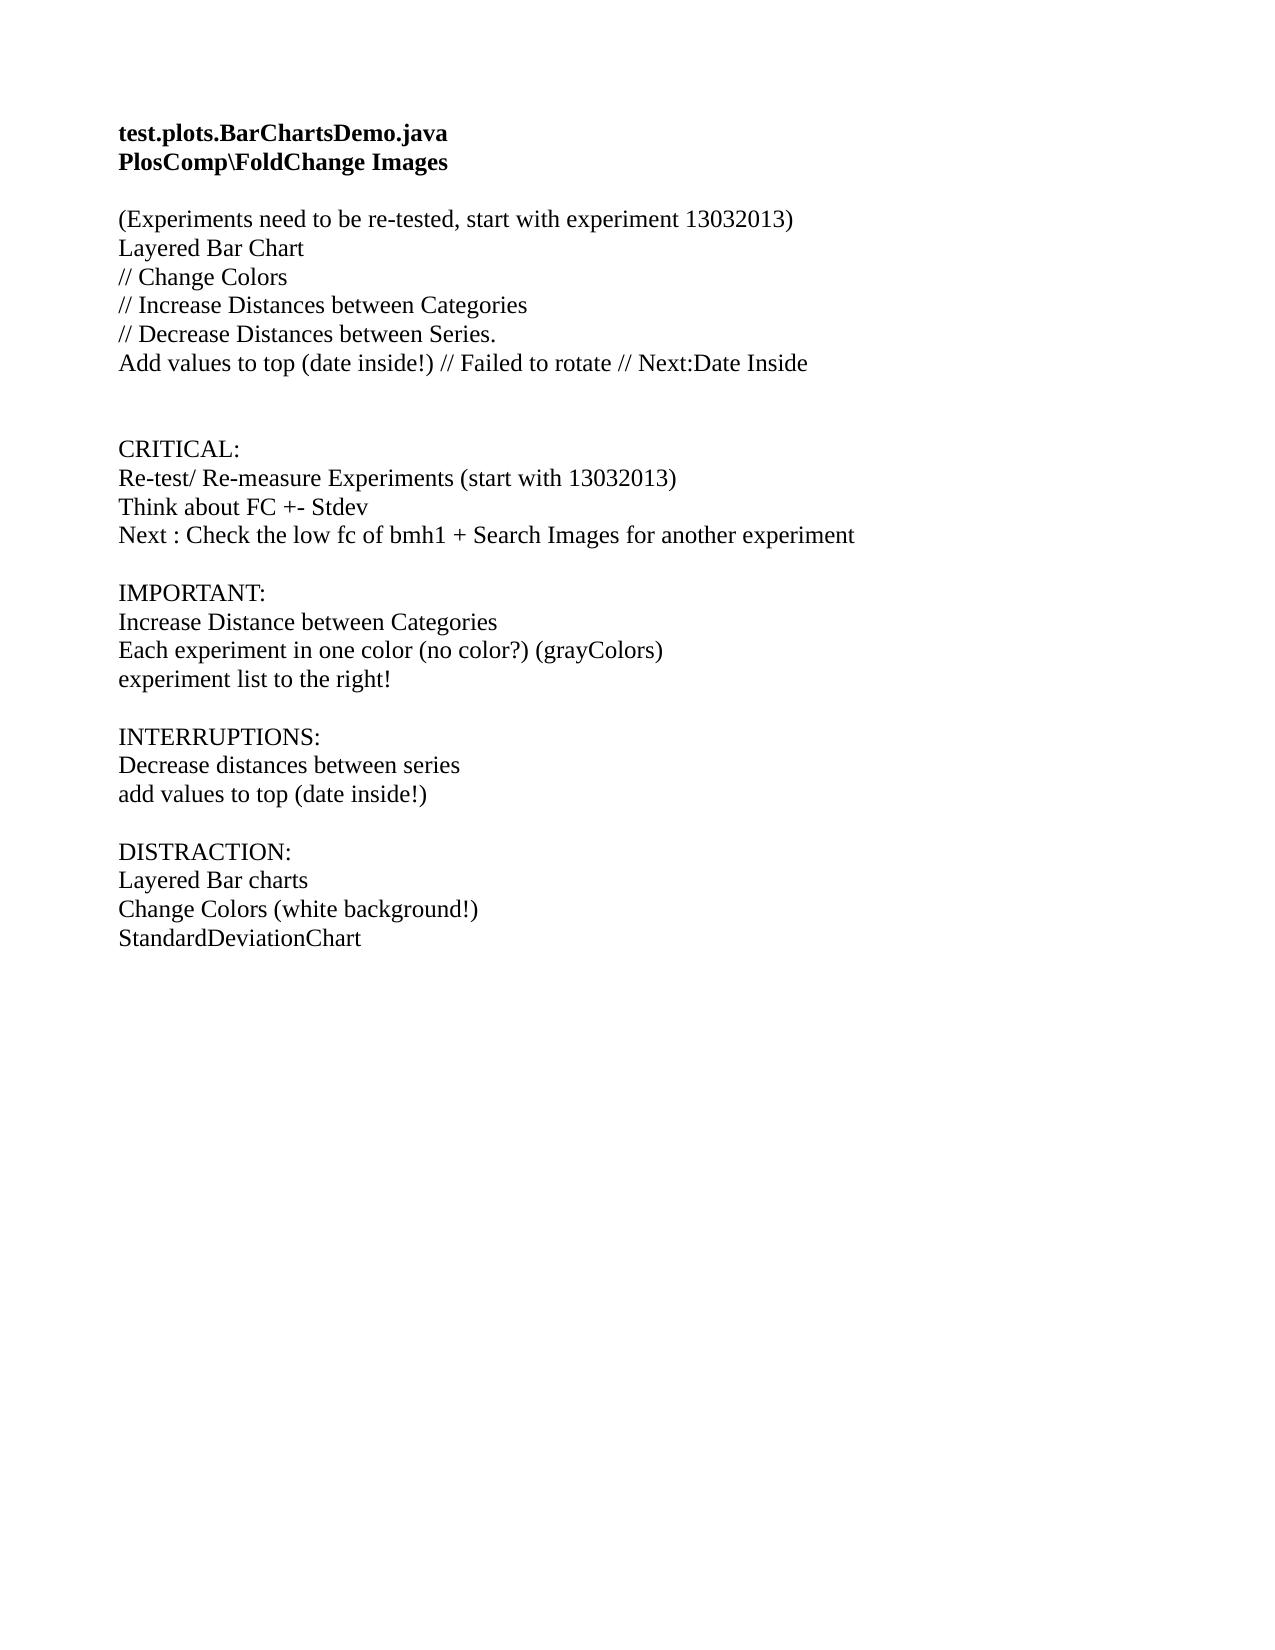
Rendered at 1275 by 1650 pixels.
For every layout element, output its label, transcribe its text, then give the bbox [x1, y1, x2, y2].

text IMPORTANT: [118, 578, 1157, 607]
text PlosComp\FoldChange Images [118, 147, 1157, 176]
text experiment list to the right! [118, 664, 1157, 693]
text Decrease distances between series [118, 751, 1157, 779]
text Increase Distance between Categories [118, 607, 1157, 636]
text Layered Bar Chart [118, 233, 1157, 262]
text // Change Colors [118, 262, 1157, 291]
text INTERRUPTIONS: [118, 722, 1157, 751]
text (Experiments need to be re-tested, start with experiment 13032013) [118, 204, 1157, 233]
text test.plots.BarChartsDemo.java [118, 118, 1157, 147]
text // Decrease Distances between Series. [118, 319, 1157, 348]
text Layered Bar charts [118, 866, 1157, 894]
text DISTRACTION: [118, 837, 1157, 866]
text Change Colors (white background!) [118, 894, 1157, 923]
text Re-test/ Re-measure Experiments (start with 13032013) [118, 463, 1157, 492]
text CRITICAL: [118, 434, 1157, 463]
text Think about FC +- Stdev [118, 492, 1157, 521]
text Each experiment in one color (no color?) (grayColors) [118, 636, 1157, 664]
text Next : Check the low fc of bmh1 + Search Images for another experiment [118, 521, 1157, 549]
text StandardDeviationChart [118, 923, 1157, 952]
text add values to top (date inside!) [118, 779, 1157, 808]
text Add values to top (date inside!) // Failed to rotate // Next:Date Inside [118, 348, 1157, 377]
text // Increase Distances between Categories [118, 291, 1157, 319]
